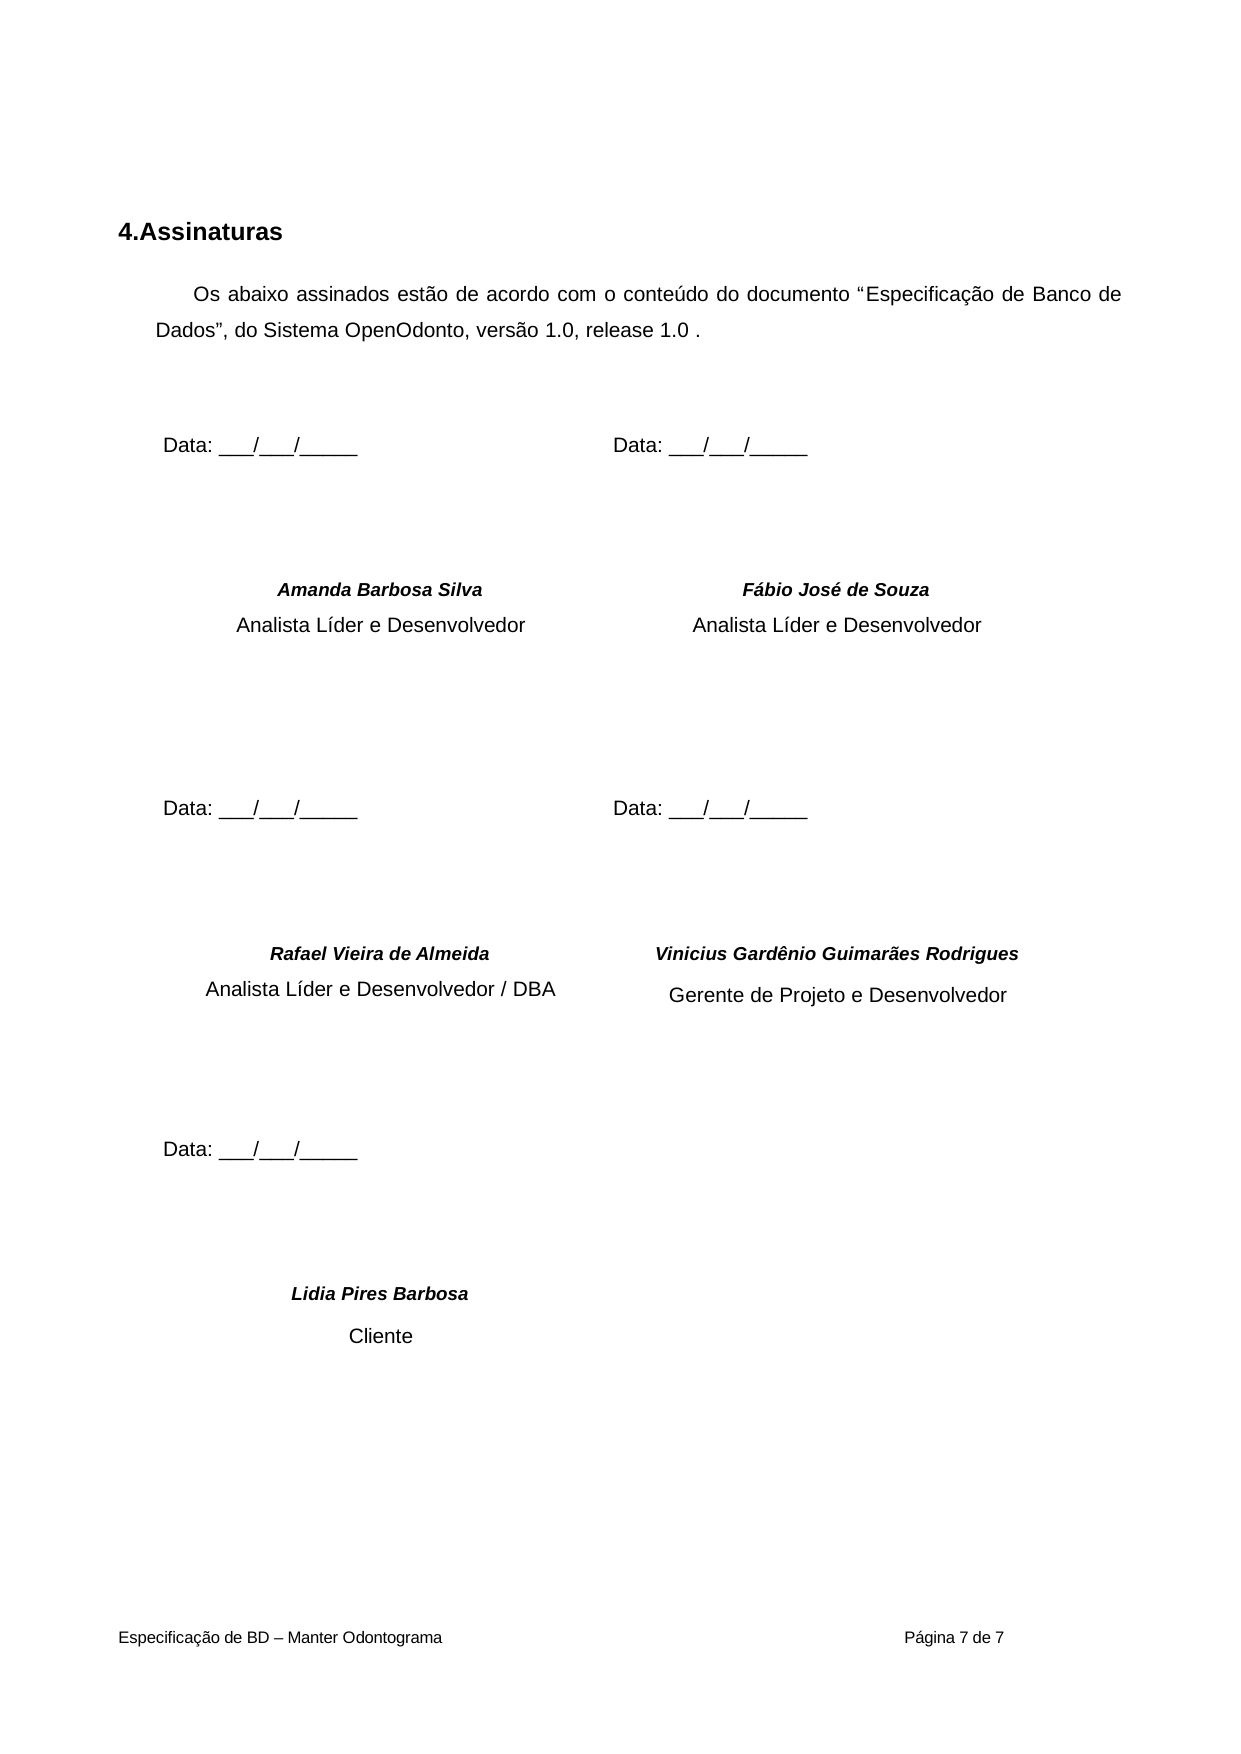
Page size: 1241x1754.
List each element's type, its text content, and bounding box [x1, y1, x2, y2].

table_cell Vinicius Gardênio Guimarães Rodrigues Gerente de Projeto e Desenvolvedor [606, 936, 1070, 1007]
table_cell Fábio José de Souza Analista Líder e Desenvolvedor [606, 573, 1068, 680]
subtitle Assinaturas [118, 217, 1122, 246]
table_header Data: ___/___/_____ [606, 390, 1068, 573]
table_header Data: ___/___/_____ [156, 754, 606, 936]
table_cell Amanda Barbosa Silva Analista Líder e Desenvolvedor [156, 573, 606, 680]
table_header Data: ___/___/_____ [156, 1094, 606, 1277]
table_cell Lidia Pires Barbosa Cliente [156, 1277, 606, 1348]
title Os abaixo assinados estão de acordo com o conteúdo do documento “Especificação de Banco de Dados”, do Sistema OpenOdonto, versão 1.0, release 1.0 . [155, 282, 1122, 342]
table_header Data: ___/___/_____ [156, 390, 606, 573]
table_cell Rafael Vieira de Almeida Analista Líder e Desenvolvedor / DBA [156, 936, 606, 1007]
table_header Data: ___/___/_____ [606, 754, 1070, 936]
